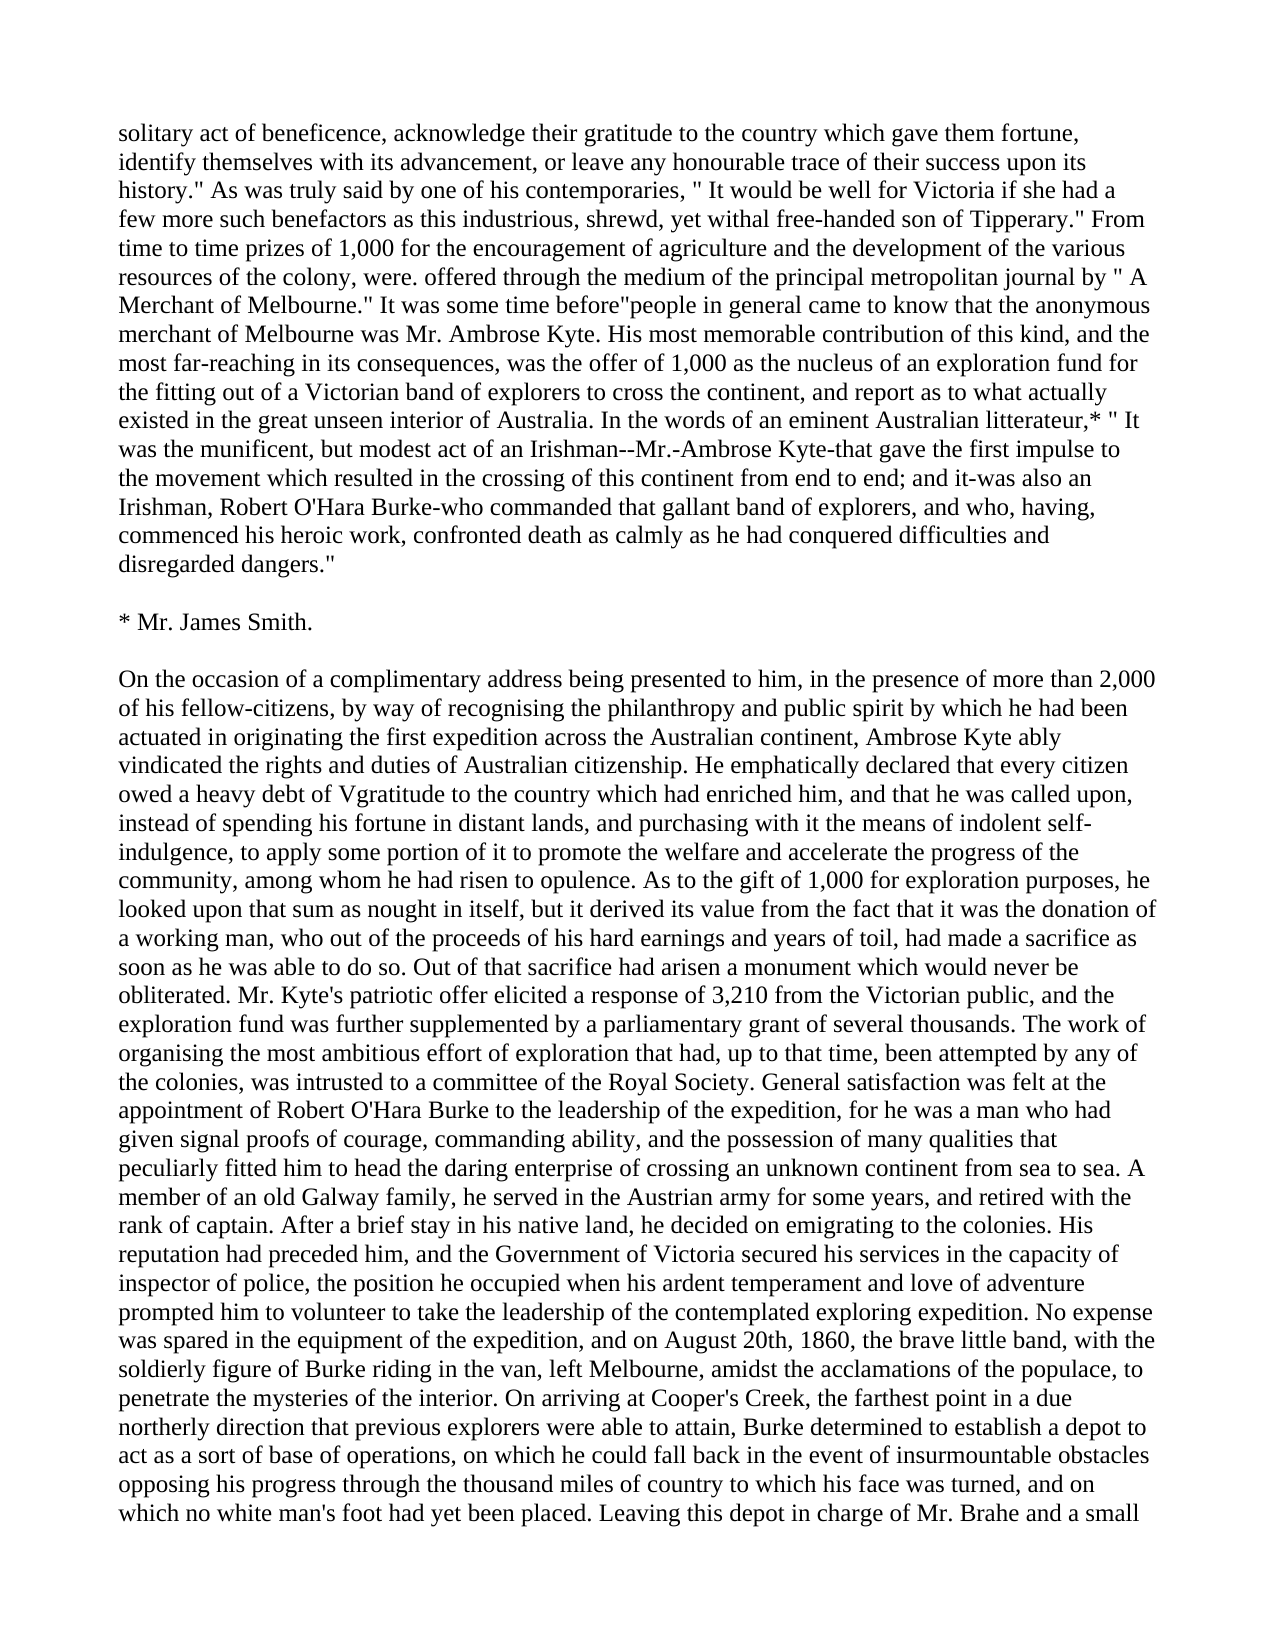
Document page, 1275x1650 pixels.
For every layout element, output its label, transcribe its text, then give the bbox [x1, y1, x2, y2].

text solitary act of beneficence, acknowledge their gratitude to the country which gave them fortune, identify themselves with its advancement, or leave any honourable trace of their success upon its history." As was truly said by one of his contemporaries, " It would be well for Victoria if she had a few more such benefactors as this industrious, shrewd, yet withal free-handed son of Tipperary." From time to time prizes of 1,000 for the encouragement of agriculture and the development of the various resources of the colony, were. offered through the medium of the principal metropolitan journal by " A Merchant of Melbourne." It was some time before"people in general came to know that the anonymous merchant of Melbourne was Mr. Ambrose Kyte. His most memorable contribution of this kind, and the most far-reaching in its consequences, was the offer of 1,000 as the nucleus of an exploration fund for the fitting out of a Victorian band of explorers to cross the continent, and report as to what actually existed in the great unseen interior of Australia. In the words of an eminent Australian litterateur,* " It was the munificent, but modest act of an Irishman--Mr.-Ambrose Kyte-that gave the first impulse to the movement which resulted in the crossing of this continent from end to end; and it-was also an Irishman, Robert O'Hara Burke-who commanded that gallant band of explorers, and who, having, commenced his heroic work, confronted death as calmly as he had conquered difficulties and disregarded dangers." [118, 118, 1157, 578]
text * Mr. James Smith. [118, 607, 1157, 636]
text On the occasion of a complimentary address being presented to him, in the presence of more than 2,000 of his fellow-citizens, by way of recognising the philanthropy and public spirit by which he had been actuated in originating the first expedition across the Australian continent, Ambrose Kyte ably vindicated the rights and duties of Australian citizenship. He emphatically declared that every citizen owed a heavy debt of Vgratitude to the country which had enriched him, and that he was called upon, instead of spending his fortune in distant lands, and purchasing with it the means of indolent self-indulgence, to apply some portion of it to promote the welfare and accelerate the progress of the community, among whom he had risen to opulence. As to the gift of 1,000 for exploration purposes, he looked upon that sum as nought in itself, but it derived its value from the fact that it was the donation of a working man, who out of the proceeds of his hard earnings and years of toil, had made a sacrifice as soon as he was able to do so. Out of that sacrifice had arisen a monument which would never be obliterated. Mr. Kyte's patriotic offer elicited a response of 3,210 from the Victorian public, and the exploration fund was further supplemented by a parliamentary grant of several thousands. The work of organising the most ambitious effort of exploration that had, up to that time, been attempted by any of the colonies, was intrusted to a committee of the Royal Society. General satisfaction was felt at the appointment of Robert O'Hara Burke to the leadership of the expedition, for he was a man who had given signal proofs of courage, commanding ability, and the possession of many qualities that peculiarly fitted him to head the daring enterprise of crossing an unknown continent from sea to sea. A member of an old Galway family, he served in the Austrian army for some years, and retired with the rank of captain. After a brief stay in his native land, he decided on emigrating to the colonies. His reputation had preceded him, and the Government of Victoria secured his services in the capacity of inspector of police, the position he occupied when his ardent temperament and love of adventure prompted him to volunteer to take the leadership of the contemplated exploring expedition. No expense was spared in the equipment of the expedition, and on August 20th, 1860, the brave little band, with the soldierly figure of Burke riding in the van, left Melbourne, amidst the acclamations of the populace, to penetrate the mysteries of the interior. On arriving at Cooper's Creek, the farthest point in a due northerly direction that previous explorers were able to attain, Burke determined to establish a depot to act as a sort of base of operations, on which he could fall back in the event of insurmountable obstacles opposing his progress through the thousand miles of country to which his face was turned, and on which no white man's foot had yet been placed. Leaving this depot in charge of Mr. Brahe and a small [118, 664, 1157, 1527]
